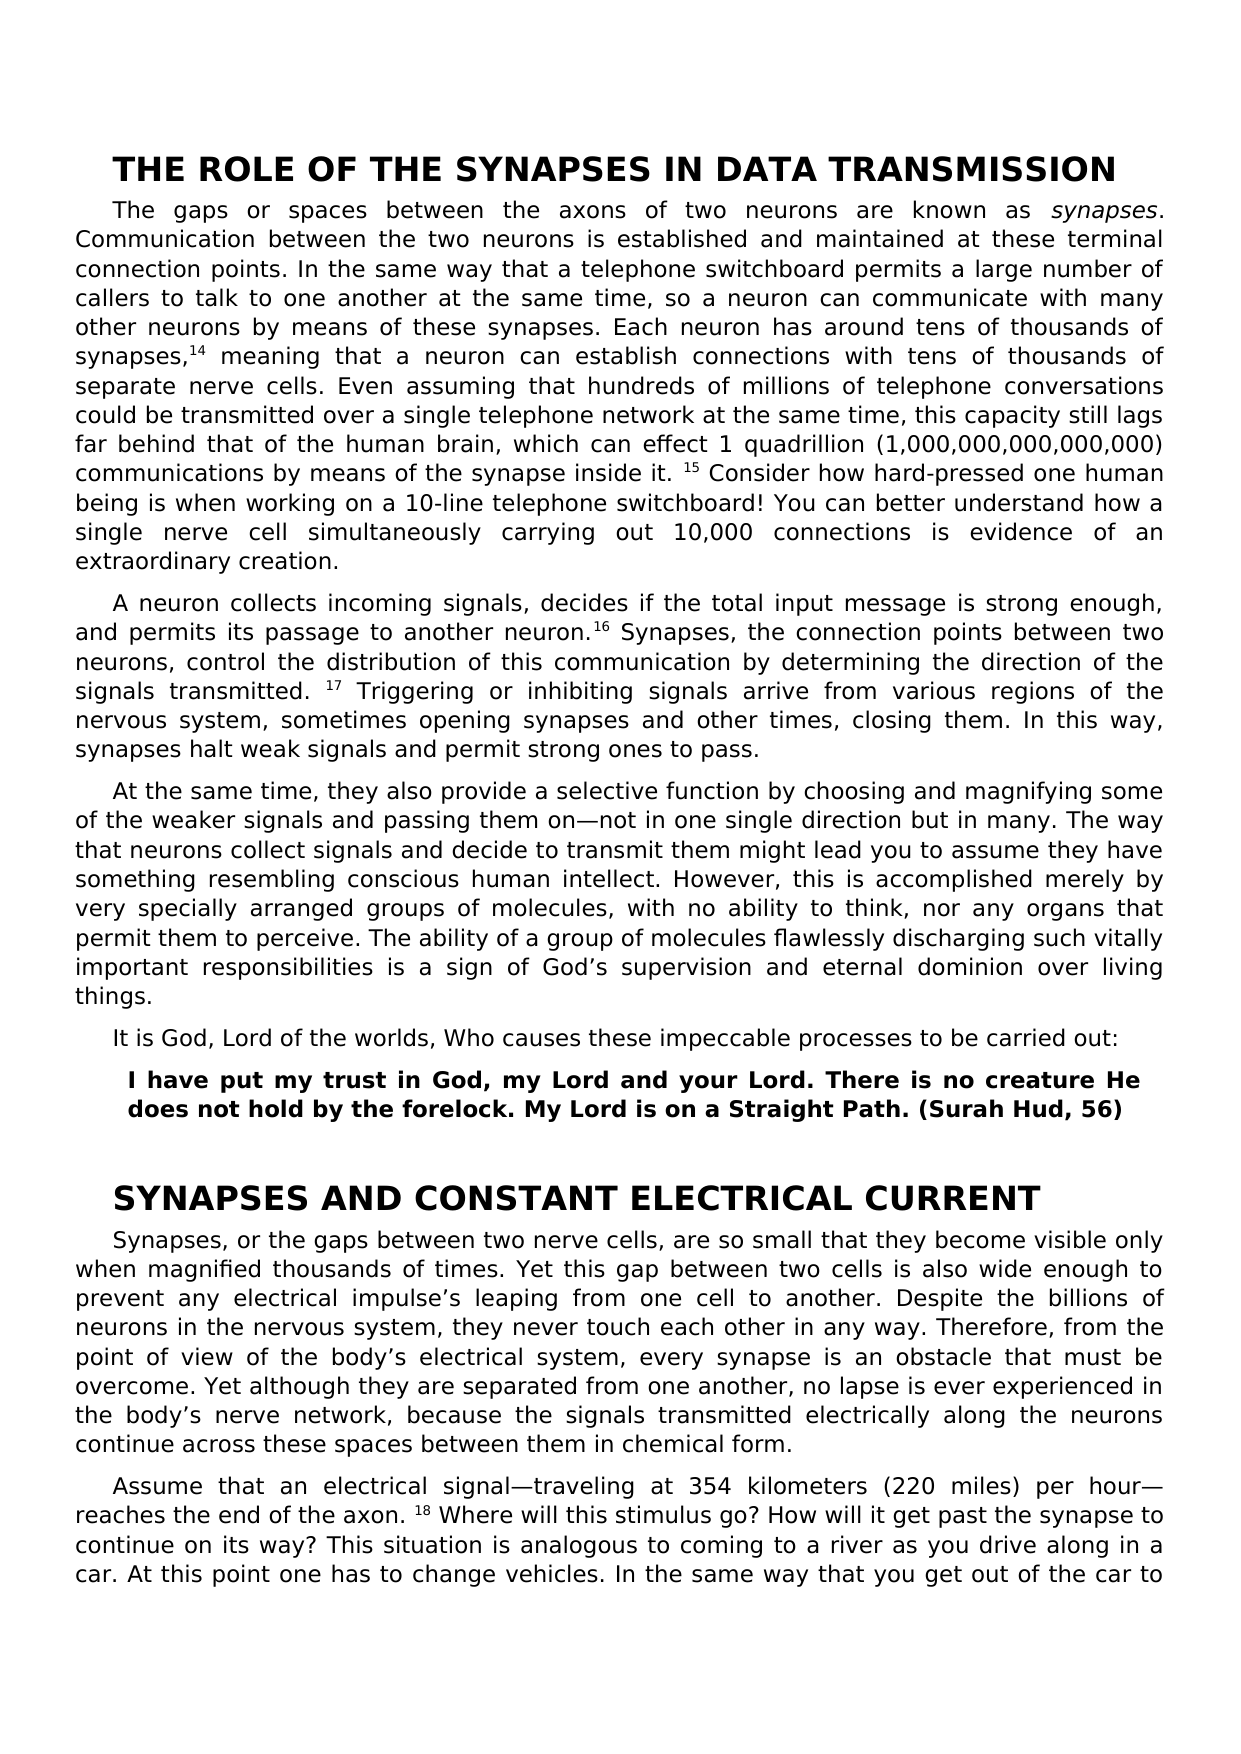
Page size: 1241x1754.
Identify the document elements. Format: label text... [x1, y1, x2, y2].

text Synapses, or the gaps between two nerve cells, are so small that they become visible only when magnified thousands of times. Yet this gap between two cells is also wide enough to prevent any electrical impulse’s leaping from one cell to another. Despite the billions of neurons in the nervous system, they never touch each other in any way. Therefore, from the point of view of the body’s electrical system, every synapse is an obstacle that must be overcome. Yet although they are separated from one another, no lapse is ever experienced in the body’s nerve network, because the signals transmitted electrically along the neurons continue across these spaces between them in chemical form. [75, 1227, 1165, 1458]
text It is God, Lord of the worlds, Who causes these impeccable processes to be carried out: [75, 1025, 1165, 1052]
text The gaps or spaces between the axons of two neurons are known as synapses. Communication between the two neurons is established and maintained at these terminal connection points. In the same way that a telephone switchboard permits a large number of callers to talk to one another at the same time, so a neuron can communicate with many other neurons by means of these synapses. Each neuron has around tens of thousands of synapses,14 meaning that a neuron can establish connections with tens of thousands of separate nerve cells. Even assuming that hundreds of millions of telephone conversations could be transmitted over a single telephone network at the same time, this capacity still lags far behind that of the human brain, which can effect 1 quadrillion (1,000,000,000,000,000) communications by means of the synapse inside it. 15 Consider how hard-pressed one human being is when working on a 10-line telephone switchboard! You can better understand how a single nerve cell simultaneously carrying out 10,000 connections is evidence of an extraordinary creation. [75, 197, 1165, 575]
text A neuron collects incoming signals, decides if the total input message is strong enough, and permits its passage to another neuron.16 Synapses, the connection points between two neurons, control the distribution of this communication by determining the direction of the signals transmitted. 17 Triggering or inhibiting signals arrive from various regions of the nervous system, sometimes opening synapses and other times, closing them. In this way, synapses halt weak signals and permit strong ones to pass. [75, 590, 1165, 763]
subtitle SYNAPSES AND CONSTANT ELECTRICAL CURRENT [112, 1179, 1165, 1218]
subtitle THE ROLE OF THE SYNAPSES IN DATA TRANSMISSION [112, 150, 1165, 189]
text Assume that an electrical signal—traveling at 354 kilometers (220 miles) per hour—reaches the end of the axon. 18 Where will this stimulus go? How will it get past the synapse to continue on its way? This situation is analogous to coming to a river as you drive along in a car. At this point one has to change vehicles. In the same way that you get out of the car to [75, 1473, 1165, 1588]
text At the same time, they also provide a selective function by choosing and magnifying some of the weaker signals and passing them on—not in one single direction but in many. The way that neurons collect signals and decide to transmit them might lead you to assume they have something resembling conscious human intellect. However, this is accomplished merely by very specially arranged groups of molecules, with no ability to think, nor any organs that permit them to perceive. The ability of a group of molecules flawlessly discharging such vitally important responsibilities is a sign of God’s supervision and eternal dominion over living things. [75, 778, 1165, 1010]
text I have put my trust in God, my Lord and your Lord. There is no creature He does not hold by the forelock. My Lord is on a Straight Path. (Surah Hud, 56) [127, 1067, 1143, 1123]
